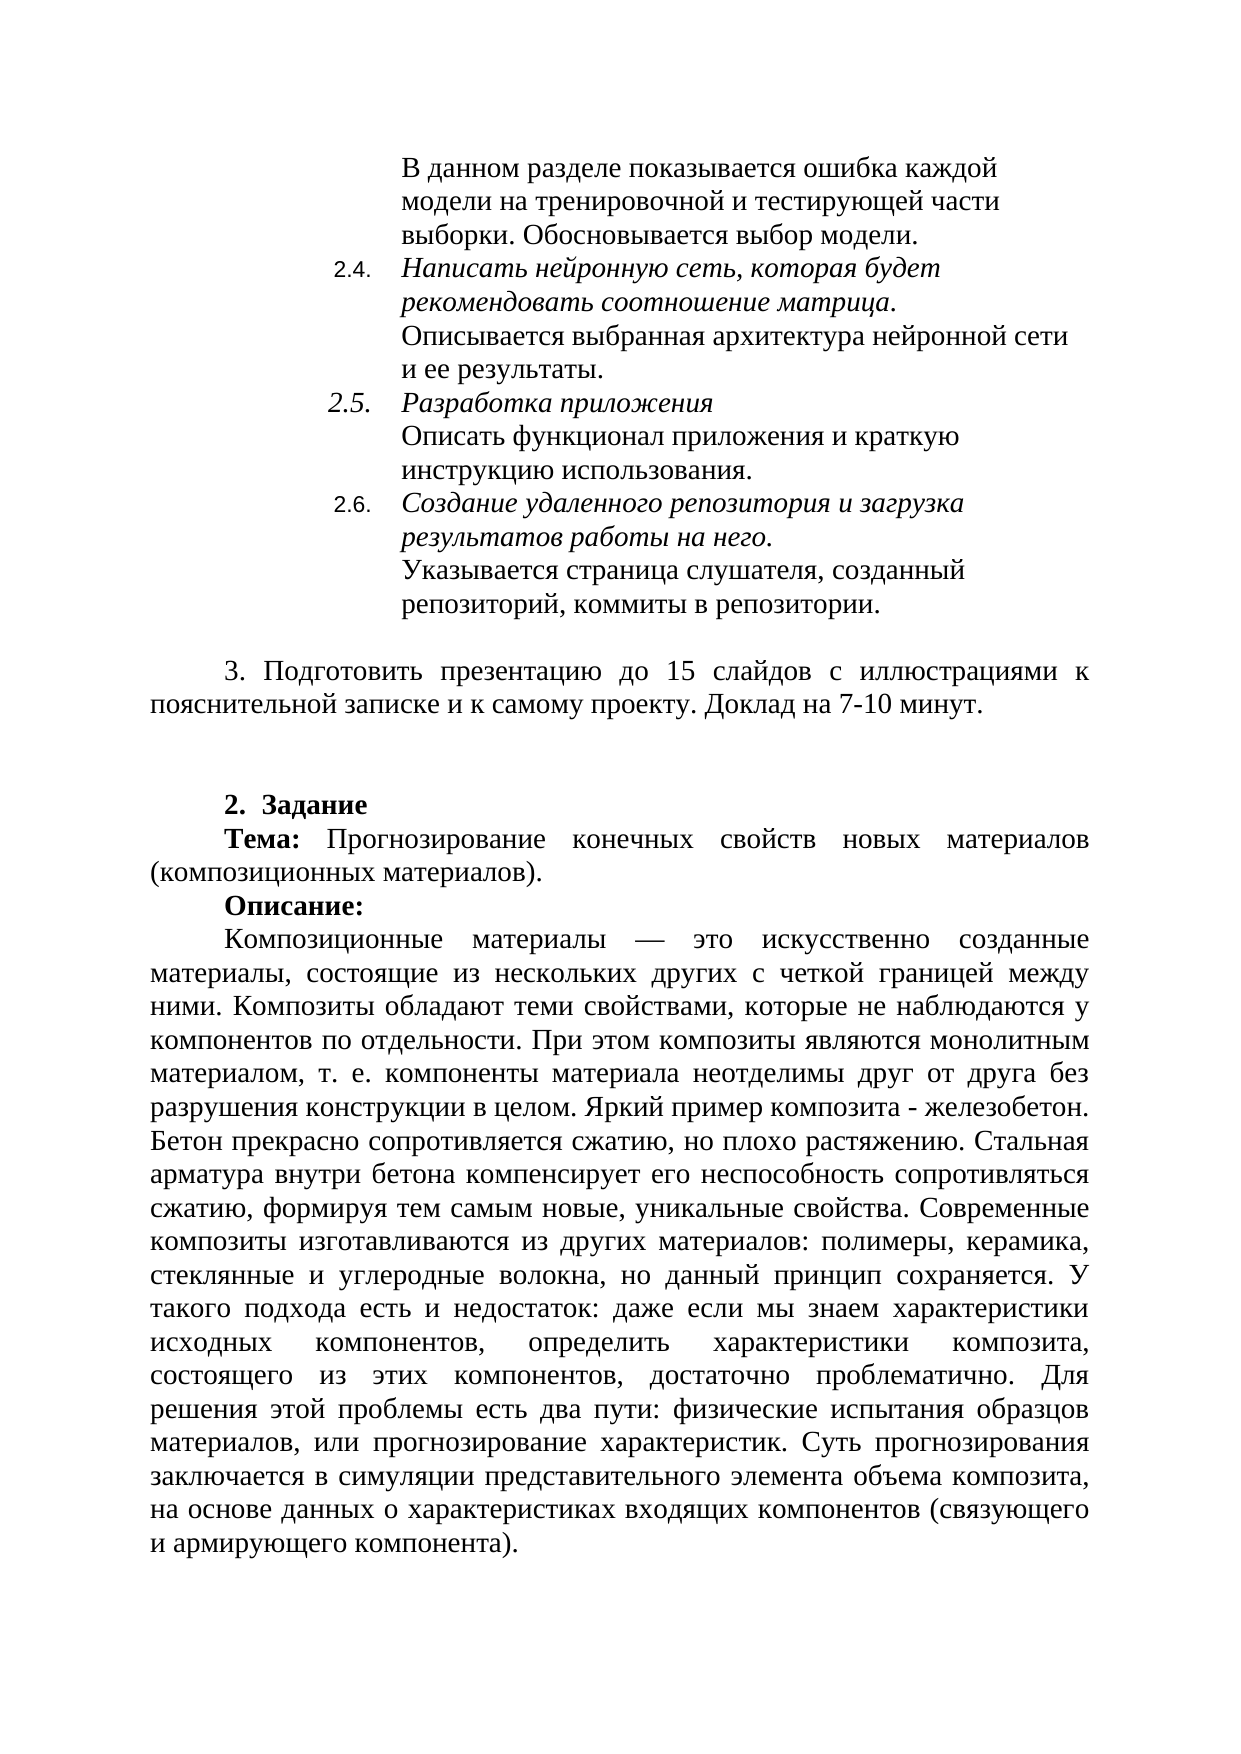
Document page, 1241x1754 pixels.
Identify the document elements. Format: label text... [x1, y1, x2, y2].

text Тема: Прогнозирование конечных свойств новых материалов (композиционных материалов). [150, 821, 1090, 888]
list Создание удаленного репозитория и загрузка результатов работы на него. [372, 485, 1090, 552]
text 3. Подготовить презентацию до 15 слайдов с иллюстрациями к пояснительной записке и к самому проекту. Доклад на 7-10 минут. [150, 653, 1090, 720]
text Указывается страница слушателя, созданный репозиторий, коммиты в репозитории. [401, 552, 1090, 619]
text Описывается выбранная архитектура нейронной сети и ее результаты. [401, 318, 1090, 385]
text В данном разделе показывается ошибка каждой модели на тренировочной и тестирующей части выборки. Обосновывается выбор модели. [401, 150, 1090, 251]
list Задание [224, 787, 1090, 821]
text Описание: [150, 888, 1090, 921]
text Описать функционал приложения и краткую инструкцию использования. [401, 418, 1090, 485]
list Разработка приложения [372, 385, 1090, 418]
list Написать нейронную сеть, которая будет рекомендовать соотношение матрица. [372, 251, 1090, 318]
text Композиционные материалы — это искусственно созданные материалы, состоящие из нескольких других с четкой границей между ними. Композиты обладают теми свойствами, которые не наблюдаются у компонентов по отдельности. При этом композиты являются монолитным материалом, т. е. компоненты материала неотделимы друг от друга без разрушения конструкции в целом. Яркий пример композита - железобетон. Бетон прекрасно сопротивляется сжатию, но плохо растяжению. Стальная арматура внутри бетона компенсирует его неспособность сопротивляться сжатию, формируя тем самым новые, уникальные свойства. Современные композиты изготавливаются из других материалов: полимеры, керамика, стеклянные и углеродные волокна, но данный принцип сохраняется. У такого подхода есть и недостаток: даже если мы знаем характеристики исходных компонентов, определить характеристики композита, состоящего из этих компонентов, достаточно проблематично. Для решения этой проблемы есть два пути: физические испытания образцов материалов, или прогнозирование характеристик. Суть прогнозирования заключается в симуляции представительного элемента объема композита, на основе данных о характеристиках входящих компонентов (связующего и армирующего компонента). [150, 921, 1090, 1559]
